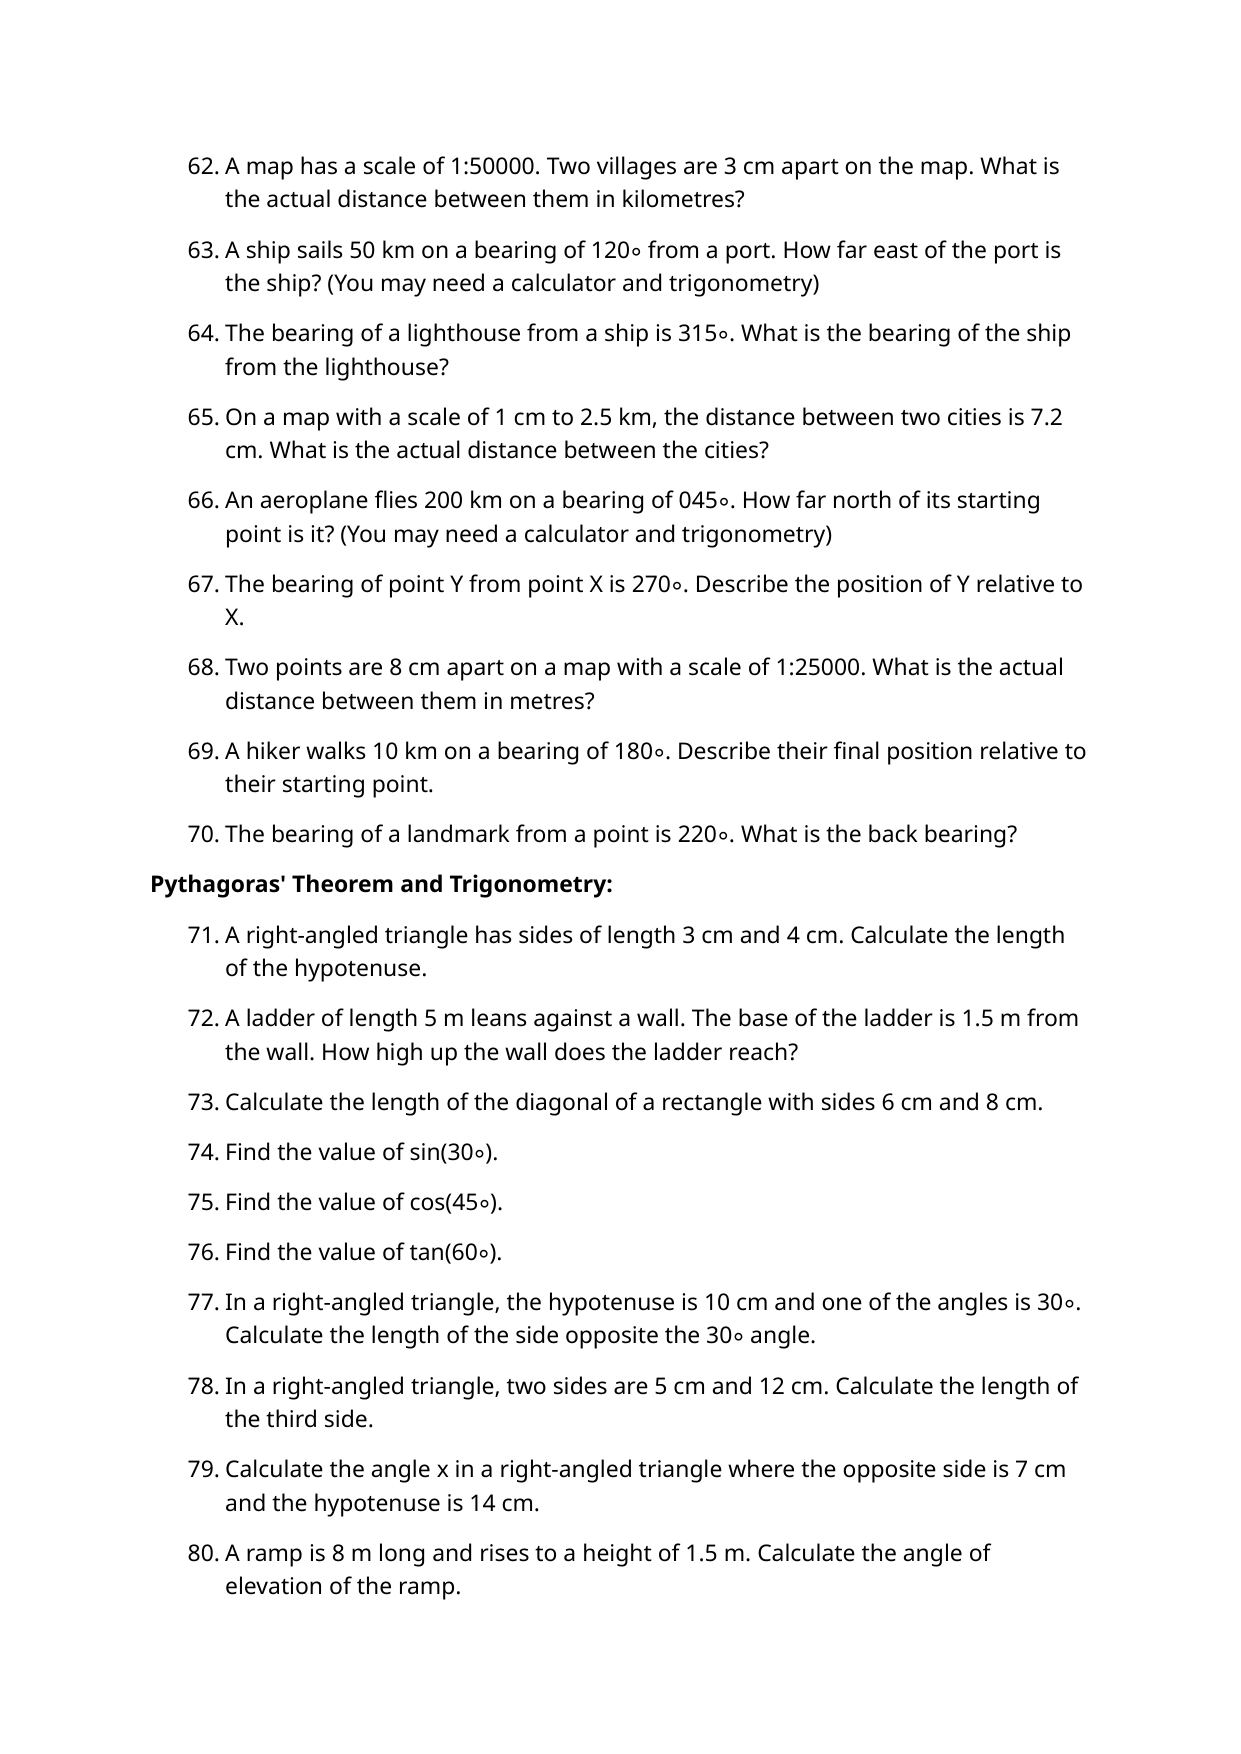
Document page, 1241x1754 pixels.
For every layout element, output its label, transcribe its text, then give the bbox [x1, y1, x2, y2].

list A hiker walks 10 km on a bearing of 180∘. Describe their final position relative to their starting point. [187, 735, 1090, 799]
list An aeroplane flies 200 km on a bearing of 045∘. How far north of its starting point is it? (You may need a calculator and trigonometry) [187, 484, 1090, 549]
list The bearing of point Y from point X is 270∘. Describe the position of Y relative to X. [187, 568, 1090, 632]
list In a right-angled triangle, the hypotenuse is 10 cm and one of the angles is 30∘. Calculate the length of the side opposite the 30∘ angle. [187, 1286, 1090, 1351]
list Two points are 8 cm apart on a map with a scale of 1:25000. What is the actual distance between them in metres? [187, 651, 1090, 716]
list A ship sails 50 km on a bearing of 120∘ from a port. How far east of the port is the ship? (You may need a calculator and trigonometry) [187, 233, 1090, 298]
list A map has a scale of 1:50000. Two villages are 3 cm apart on the map. What is the actual distance between them in kilometres? [187, 150, 1090, 215]
list A ramp is 8 m long and rises to a height of 1.5 m. Calculate the angle of elevation of the ramp. [187, 1537, 1090, 1601]
list The bearing of a landmark from a point is 220∘. What is the back bearing? [187, 818, 1090, 849]
list The bearing of a lighthouse from a ship is 315∘. What is the bearing of the ship from the lighthouse? [187, 317, 1090, 382]
list Find the value of cos(45∘). [187, 1186, 1090, 1217]
list Find the value of tan(60∘). [187, 1236, 1090, 1267]
list Calculate the angle x in a right-angled triangle where the opposite side is 7 cm and the hypotenuse is 14 cm. [187, 1453, 1090, 1518]
text Pythagoras' Theorem and Trigonometry: [150, 868, 1090, 900]
list Calculate the length of the diagonal of a rectangle with sides 6 cm and 8 cm. [187, 1086, 1090, 1117]
list On a map with a scale of 1 cm to 2.5 km, the distance between two cities is 7.2 cm. What is the actual distance between the cities? [187, 401, 1090, 465]
list Find the value of sin(30∘). [187, 1136, 1090, 1167]
list In a right-angled triangle, two sides are 5 cm and 12 cm. Calculate the length of the third side. [187, 1369, 1090, 1434]
list A ladder of length 5 m leans against a wall. The base of the ladder is 1.5 m from the wall. How high up the wall does the ladder reach? [187, 1002, 1090, 1067]
list A right-angled triangle has sides of length 3 cm and 4 cm. Calculate the length of the hypotenuse. [187, 918, 1090, 983]
